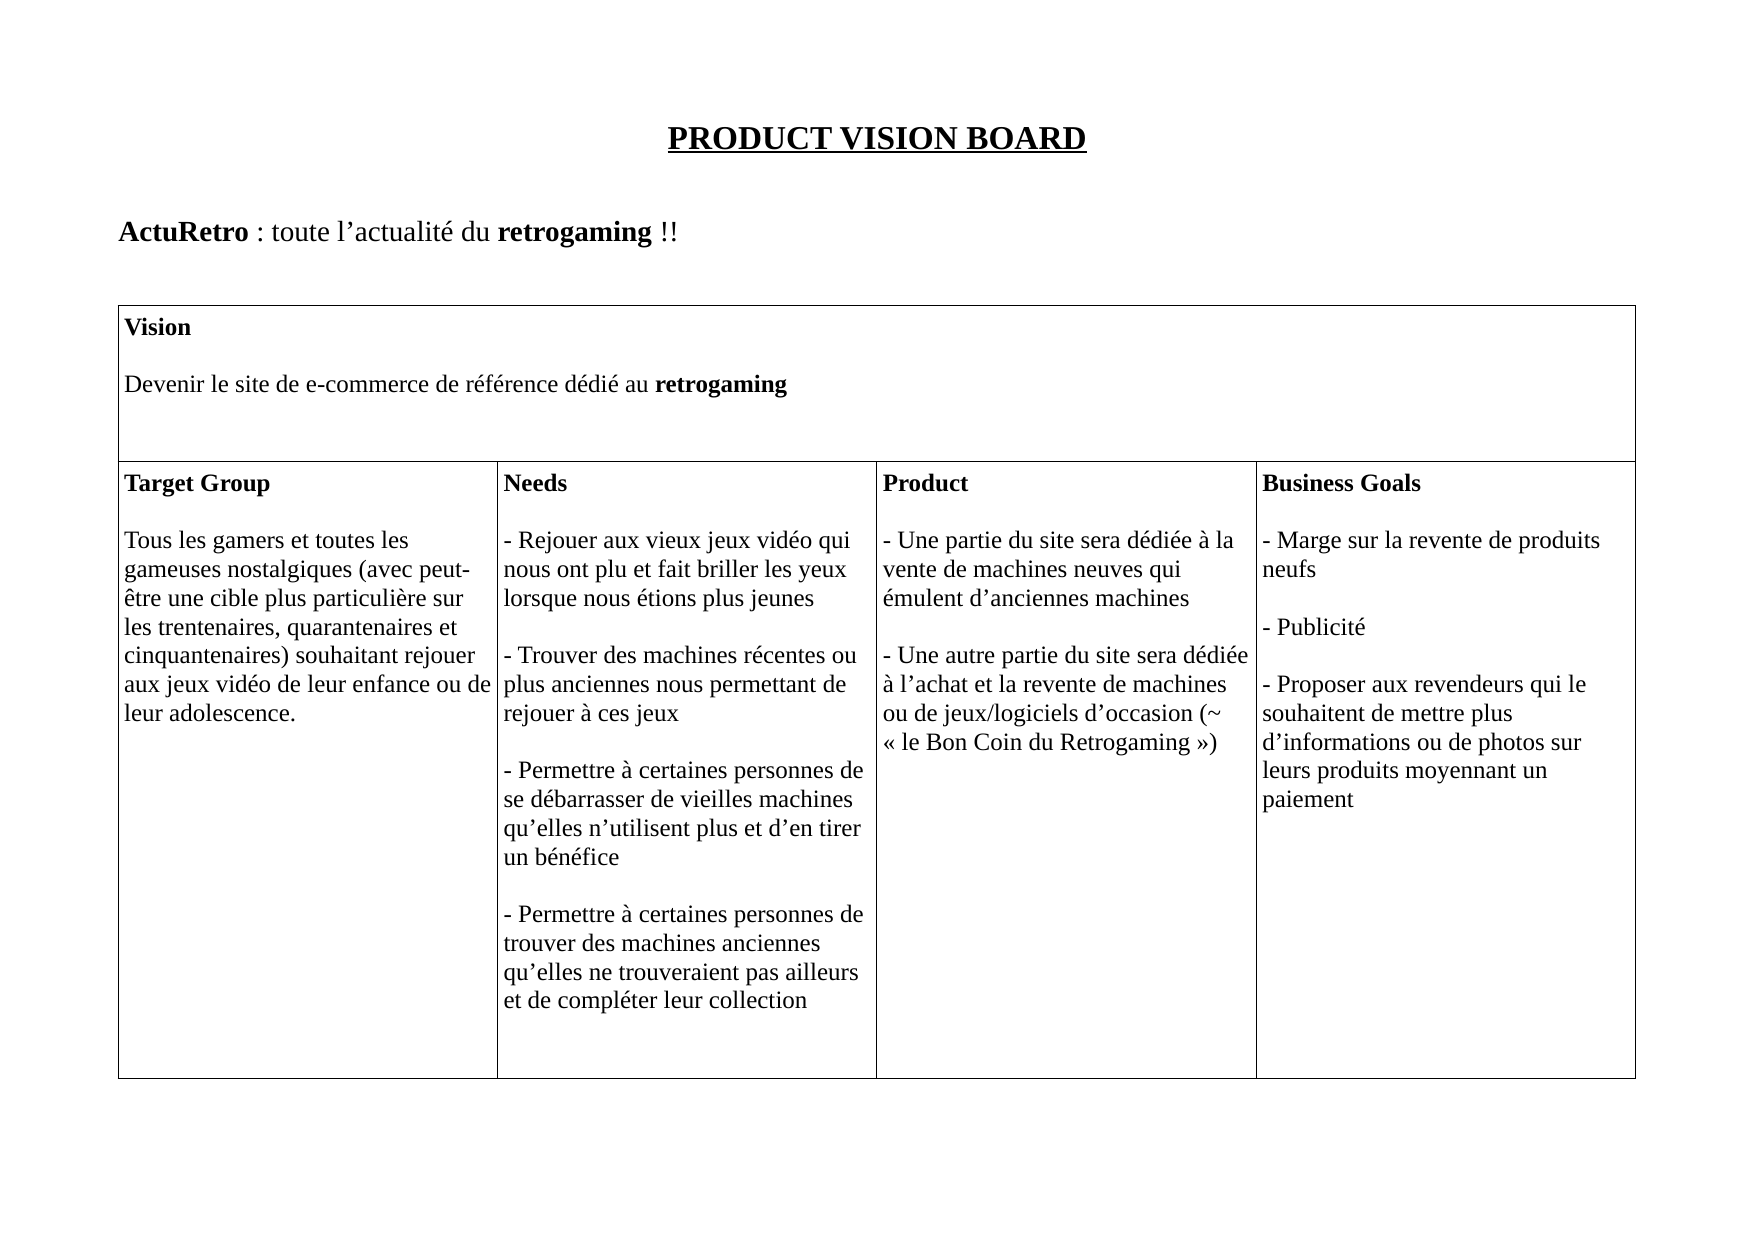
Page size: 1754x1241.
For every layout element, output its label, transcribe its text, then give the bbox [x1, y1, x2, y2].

text PRODUCT VISION BOARD [118, 118, 1636, 156]
table_cell Business Goals - Marge sur la revente de produits neufs - Publicité - Proposer aux revendeurs qui le souhaitent de mettre plus d’informations ou de photos sur leurs produits moyennant un paiement [1257, 462, 1635, 1077]
table_header Vision Devenir le site de e-commerce de référence dédié au retrogaming [119, 306, 1635, 461]
table_cell Needs - Rejouer aux vieux jeux vidéo qui nous ont plu et fait briller les yeux lorsque nous étions plus jeunes - Trouver des machines récentes ou plus anciennes nous permettant de rejouer à ces jeux - Permettre à certaines personnes de se débarrasser de vieilles machines qu’elles n’utilisent plus et d’en tirer un bénéfice - Permettre à certaines personnes de trouver des machines anciennes qu’elles ne trouveraient pas ailleurs et de compléter leur collection [498, 462, 876, 1077]
text ActuRetro : toute l’actualité du retrogaming !! [118, 214, 1636, 247]
table_cell Product - Une partie du site sera dédiée à la vente de machines neuves qui émulent d’anciennes machines - Une autre partie du site sera dédiée à l’achat et la revente de machines ou de jeux/logiciels d’occasion (~ « le Bon Coin du Retrogaming ») [877, 462, 1256, 1077]
table_cell Target Group Tous les gamers et toutes les gameuses nostalgiques (avec peut-être une cible plus particulière sur les trentenaires, quarantenaires et cinquantenaires) souhaitant rejouer aux jeux vidéo de leur enfance ou de leur adolescence. [119, 462, 497, 1077]
